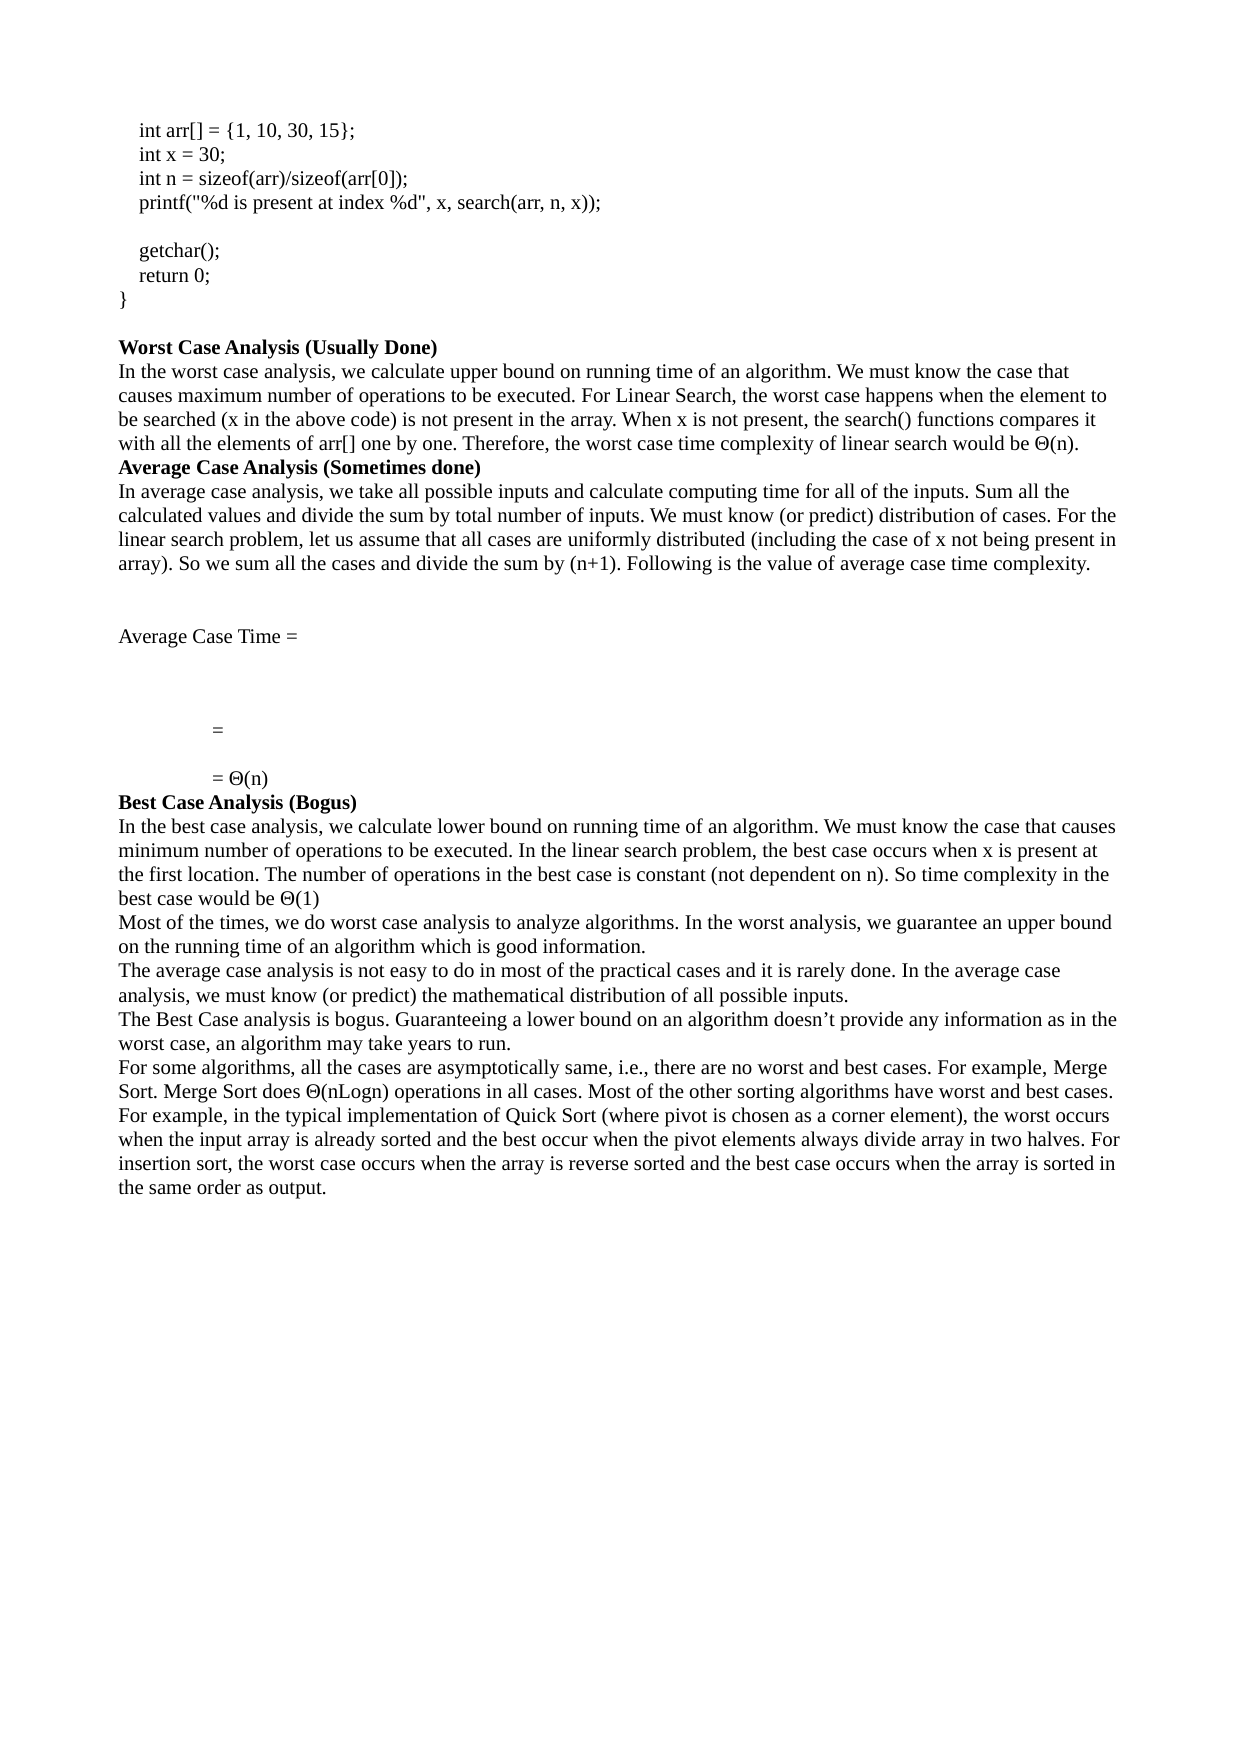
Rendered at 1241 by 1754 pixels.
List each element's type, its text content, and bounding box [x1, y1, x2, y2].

text Average Case Time = [118, 575, 1122, 648]
text = [118, 672, 1122, 742]
text Average Case Analysis (Sometimes done) In average case analysis, we take all possible inputs and calculate computing time for all of the inputs. Sum all the calculated values and divide the sum by total number of inputs. We must know (or predict) distribution of cases. For the linear search problem, let us assume that all cases are uniformly distributed (including the case of x not being present in array). So we sum all the cases and divide the sum by (n+1). Following is the value of average case time complexity. [118, 455, 1122, 575]
text For some algorithms, all the cases are asymptotically same, i.e., there are no worst and best cases. For example, Merge Sort. Merge Sort does Θ(nLogn) operations in all cases. Most of the other sorting algorithms have worst and best cases. For example, in the typical implementation of Quick Sort (where pivot is chosen as a corner element), the worst occurs when the input array is already sorted and the best occur when the pivot elements always divide array in two halves. For insertion sort, the worst case occurs when the array is reverse sorted and the best case occurs when the array is sorted in the same order as output. [118, 1055, 1122, 1199]
text = Θ(n) [118, 766, 1122, 790]
text Worst Case Analysis (Usually Done) In the worst case analysis, we calculate upper bound on running time of an algorithm. We must know the case that causes maximum number of operations to be executed. For Linear Search, the worst case happens when the element to be searched (x in the above code) is not present in the array. When x is not present, the search() functions compares it with all the elements of arr[] one by one. Therefore, the worst case time complexity of linear search would be Θ(n). [118, 335, 1122, 455]
text Best Case Analysis (Bogus) In the best case analysis, we calculate lower bound on running time of an algorithm. We must know the case that causes minimum number of operations to be executed. In the linear search problem, the best case occurs when x is present at the first location. The number of operations in the best case is constant (not dependent on n). So time complexity in the best case would be Θ(1) Most of the times, we do worst case analysis to analyze algorithms. In the worst analysis, we guarantee an upper bound on the running time of an algorithm which is good information. The average case analysis is not easy to do in most of the practical cases and it is rarely done. In the average case analysis, we must know (or predict) the mathematical distribution of all possible inputs. The Best Case analysis is bogus. Guaranteeing a lower bound on an algorithm doesn’t provide any information as in the worst case, an algorithm may take years to run. [118, 790, 1122, 1055]
table_header int arr[] = {1, 10, 30, 15}; int x = 30; int n = sizeof(arr)/sizeof(arr[0]); printf("%d is present at index %d", x, search(arr, n, x)); getchar(); return 0; } [118, 118, 1091, 311]
